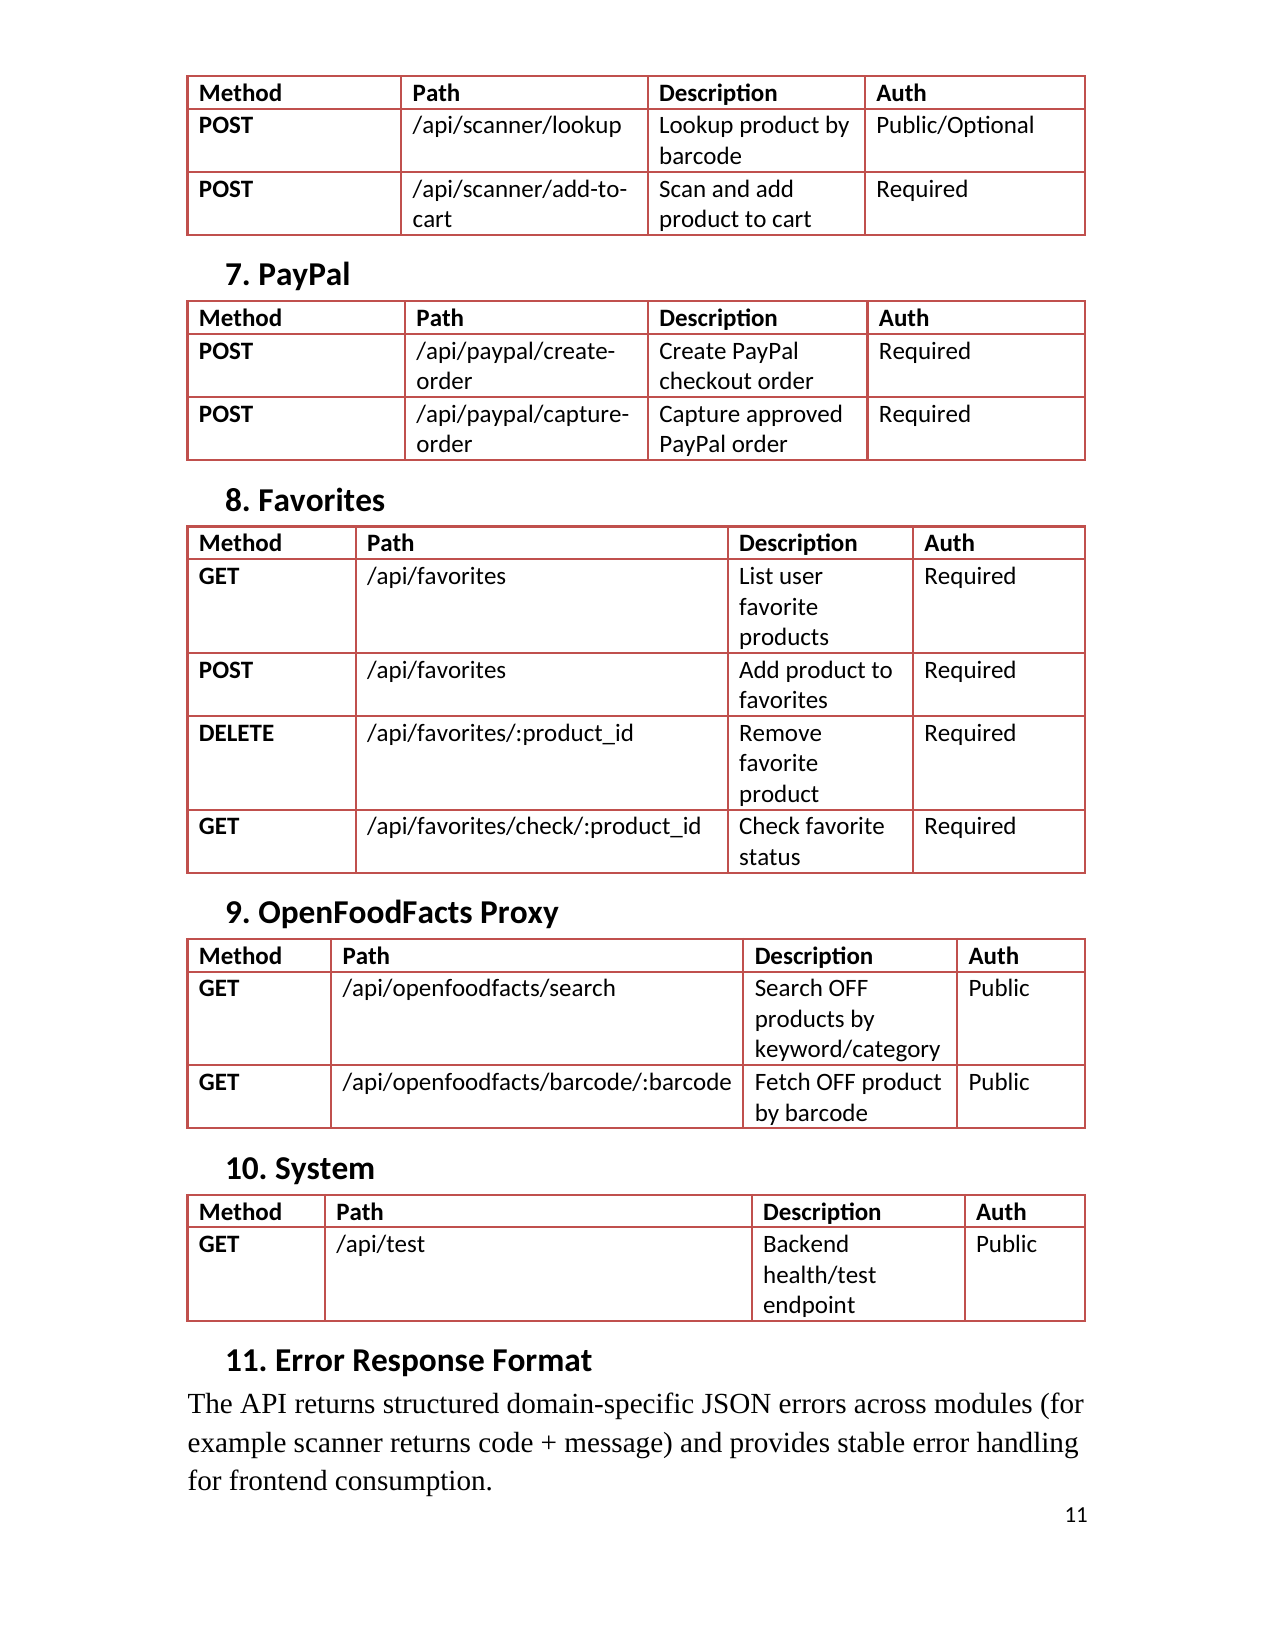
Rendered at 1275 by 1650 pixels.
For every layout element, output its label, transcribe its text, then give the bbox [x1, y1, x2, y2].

table_cell Search OFF products by keyword/category [744, 973, 956, 1064]
table_cell POST [189, 110, 400, 171]
table_cell /api/test [326, 1228, 751, 1320]
table_cell Backend health/test endpoint [753, 1228, 964, 1320]
table_cell /api/favorites/check/:product_id [357, 811, 727, 872]
text The API returns structured domain-specific JSON errors across modules (for example scanner returns code + message) and provides stable error handling for frontend consumption. [187, 1386, 1087, 1497]
table_cell /api/openfoodfacts/search [332, 973, 742, 1064]
table_header Description [649, 77, 864, 108]
list System [225, 1147, 1087, 1188]
table_cell /api/favorites [357, 654, 727, 715]
table_cell Lookup product by barcode [649, 110, 864, 171]
table_cell Required [914, 560, 1084, 652]
table_cell Required [914, 811, 1084, 872]
table_cell GET [189, 560, 355, 652]
table_cell /api/favorites/:product_id [357, 717, 727, 808]
table_cell Check favorite status [729, 811, 912, 872]
table_header Path [357, 528, 727, 558]
table_cell List user favorite products [729, 560, 912, 652]
table_cell Required [869, 335, 1084, 396]
list PayPal [225, 253, 1087, 294]
table_header Method [189, 77, 400, 108]
table_cell Scan and add product to cart [649, 173, 864, 234]
table_header Description [753, 1196, 964, 1226]
table_cell /api/openfoodfacts/barcode/:barcode [332, 1066, 742, 1127]
table_cell /api/scanner/lookup [402, 110, 647, 171]
table_cell Remove favorite product [729, 717, 912, 808]
table_cell Fetch OFF product by barcode [744, 1066, 956, 1127]
table_cell POST [189, 173, 400, 234]
table_cell /api/scanner/add-to-cart [402, 173, 647, 234]
table_header Description [729, 528, 912, 558]
table_cell POST [189, 335, 404, 396]
table_header Auth [966, 1196, 1084, 1226]
table_cell GET [189, 1066, 330, 1127]
table_header Method [189, 1196, 324, 1226]
list Favorites [225, 479, 1087, 519]
table_cell DELETE [189, 717, 355, 808]
table_cell Create PayPal checkout order [649, 335, 866, 396]
table_header Auth [914, 528, 1084, 558]
list OpenFoodFacts Proxy [225, 891, 1087, 932]
table_cell Add product to favorites [729, 654, 912, 715]
table_cell Public [958, 973, 1084, 1064]
table_cell Public [966, 1228, 1084, 1320]
table_header Method [189, 528, 355, 558]
table_cell Capture approved PayPal order [649, 398, 866, 459]
table_cell Required [914, 654, 1084, 715]
table_header Path [326, 1196, 751, 1226]
list Error Response Format [225, 1339, 1087, 1380]
table_cell POST [189, 398, 404, 459]
table_header Description [744, 940, 956, 971]
table_header Path [402, 77, 647, 108]
table_header Method [189, 302, 404, 333]
table_header Description [649, 302, 866, 333]
table_cell POST [189, 654, 355, 715]
table_cell Required [914, 717, 1084, 808]
table_header Auth [869, 302, 1084, 333]
table_cell Public/Optional [866, 110, 1084, 171]
table_cell GET [189, 973, 330, 1064]
table_cell Public [958, 1066, 1084, 1127]
table_cell Required [869, 398, 1084, 459]
table_header Path [406, 302, 647, 333]
table_header Auth [866, 77, 1084, 108]
table_cell /api/paypal/capture-order [406, 398, 647, 459]
table_cell Required [866, 173, 1084, 234]
table_cell /api/paypal/create-order [406, 335, 647, 396]
table_header Method [189, 940, 330, 971]
table_header Path [332, 940, 742, 971]
table_cell /api/favorites [357, 560, 727, 652]
table_cell GET [189, 811, 355, 872]
table_header Auth [958, 940, 1084, 971]
table_cell GET [189, 1228, 324, 1320]
